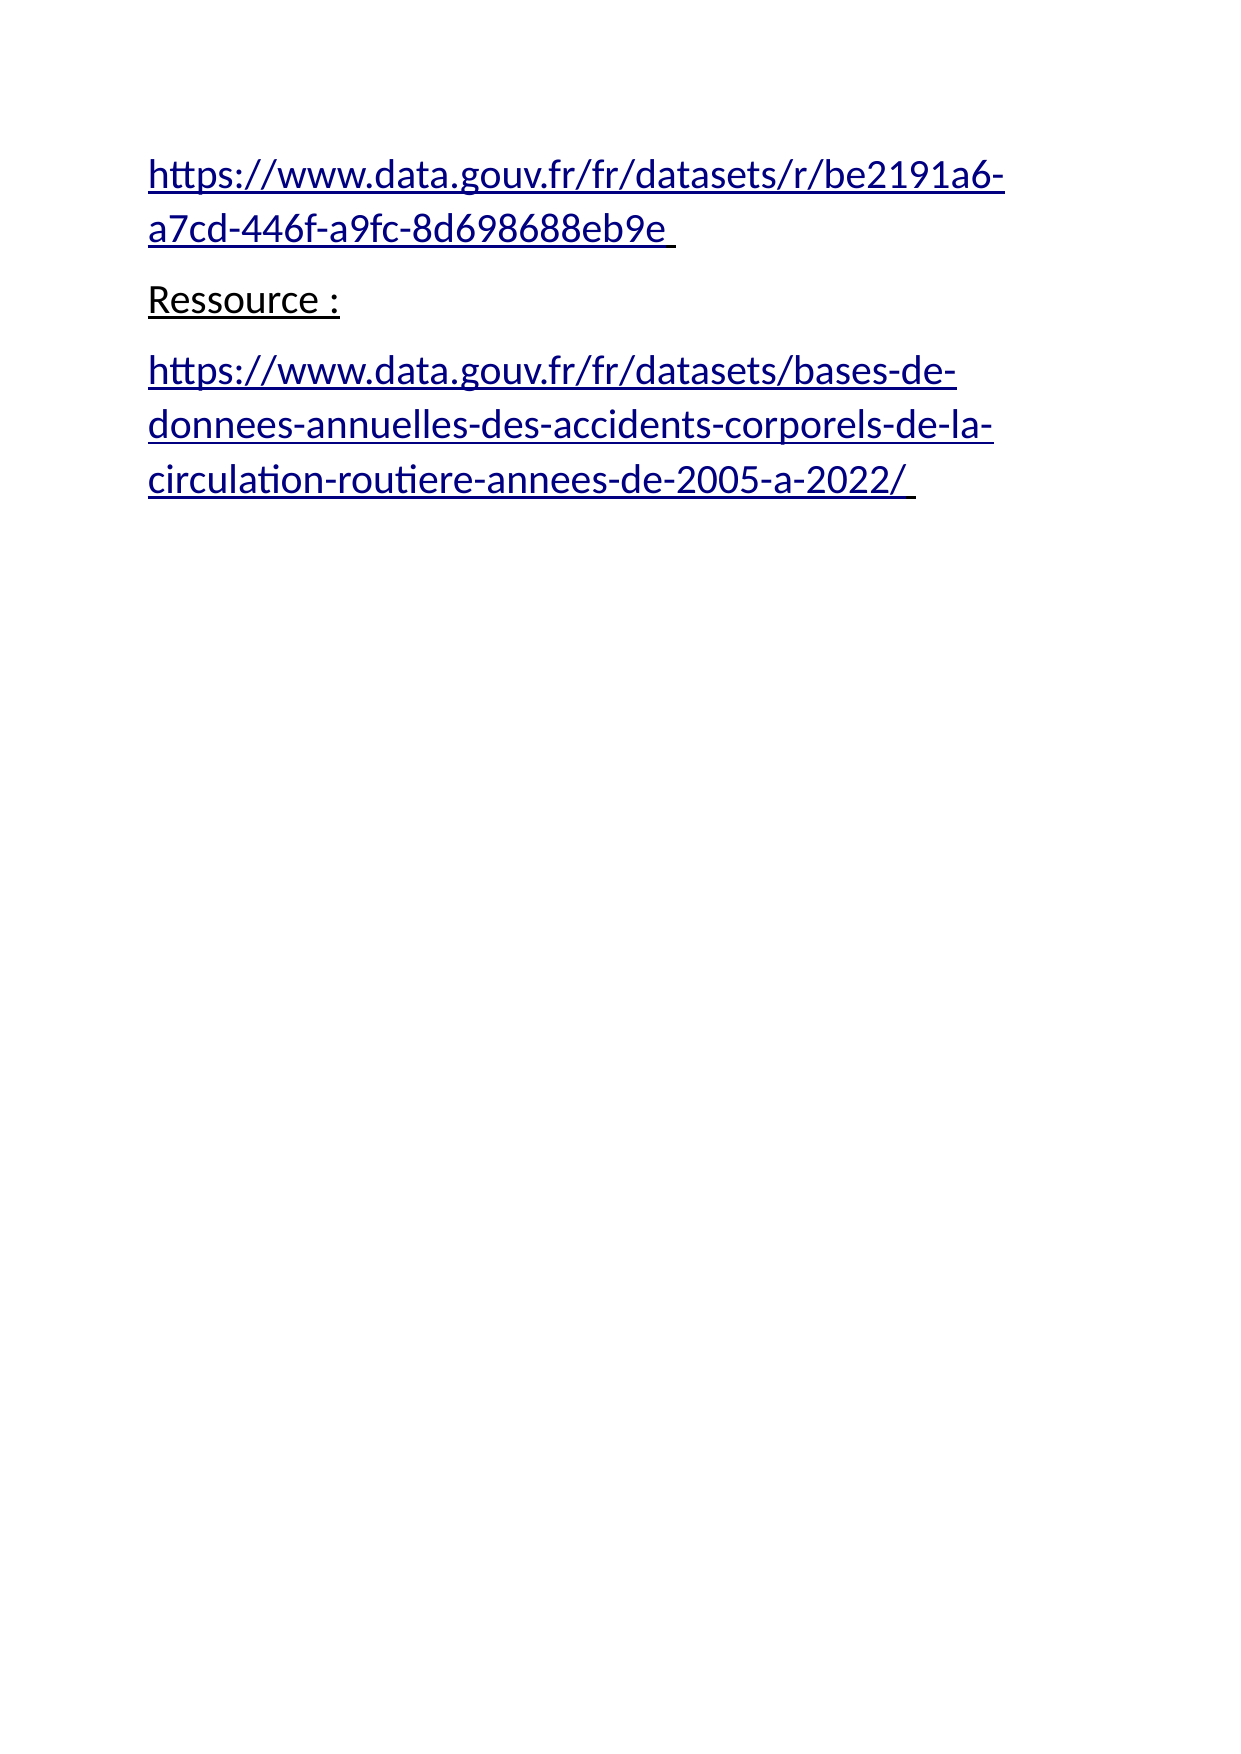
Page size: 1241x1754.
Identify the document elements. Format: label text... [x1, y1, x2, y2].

text Ressource : [148, 273, 1093, 324]
text https://www.data.gouv.fr/fr/datasets/r/be2191a6-a7cd-446f-a9fc-8d698688eb9e [148, 148, 1093, 253]
text https://www.data.gouv.fr/fr/datasets/bases-de-donnees-annuelles-des-accidents-corporels-de-la-circulation-routiere-annees-de-2005-a-2022/ [148, 344, 1093, 504]
